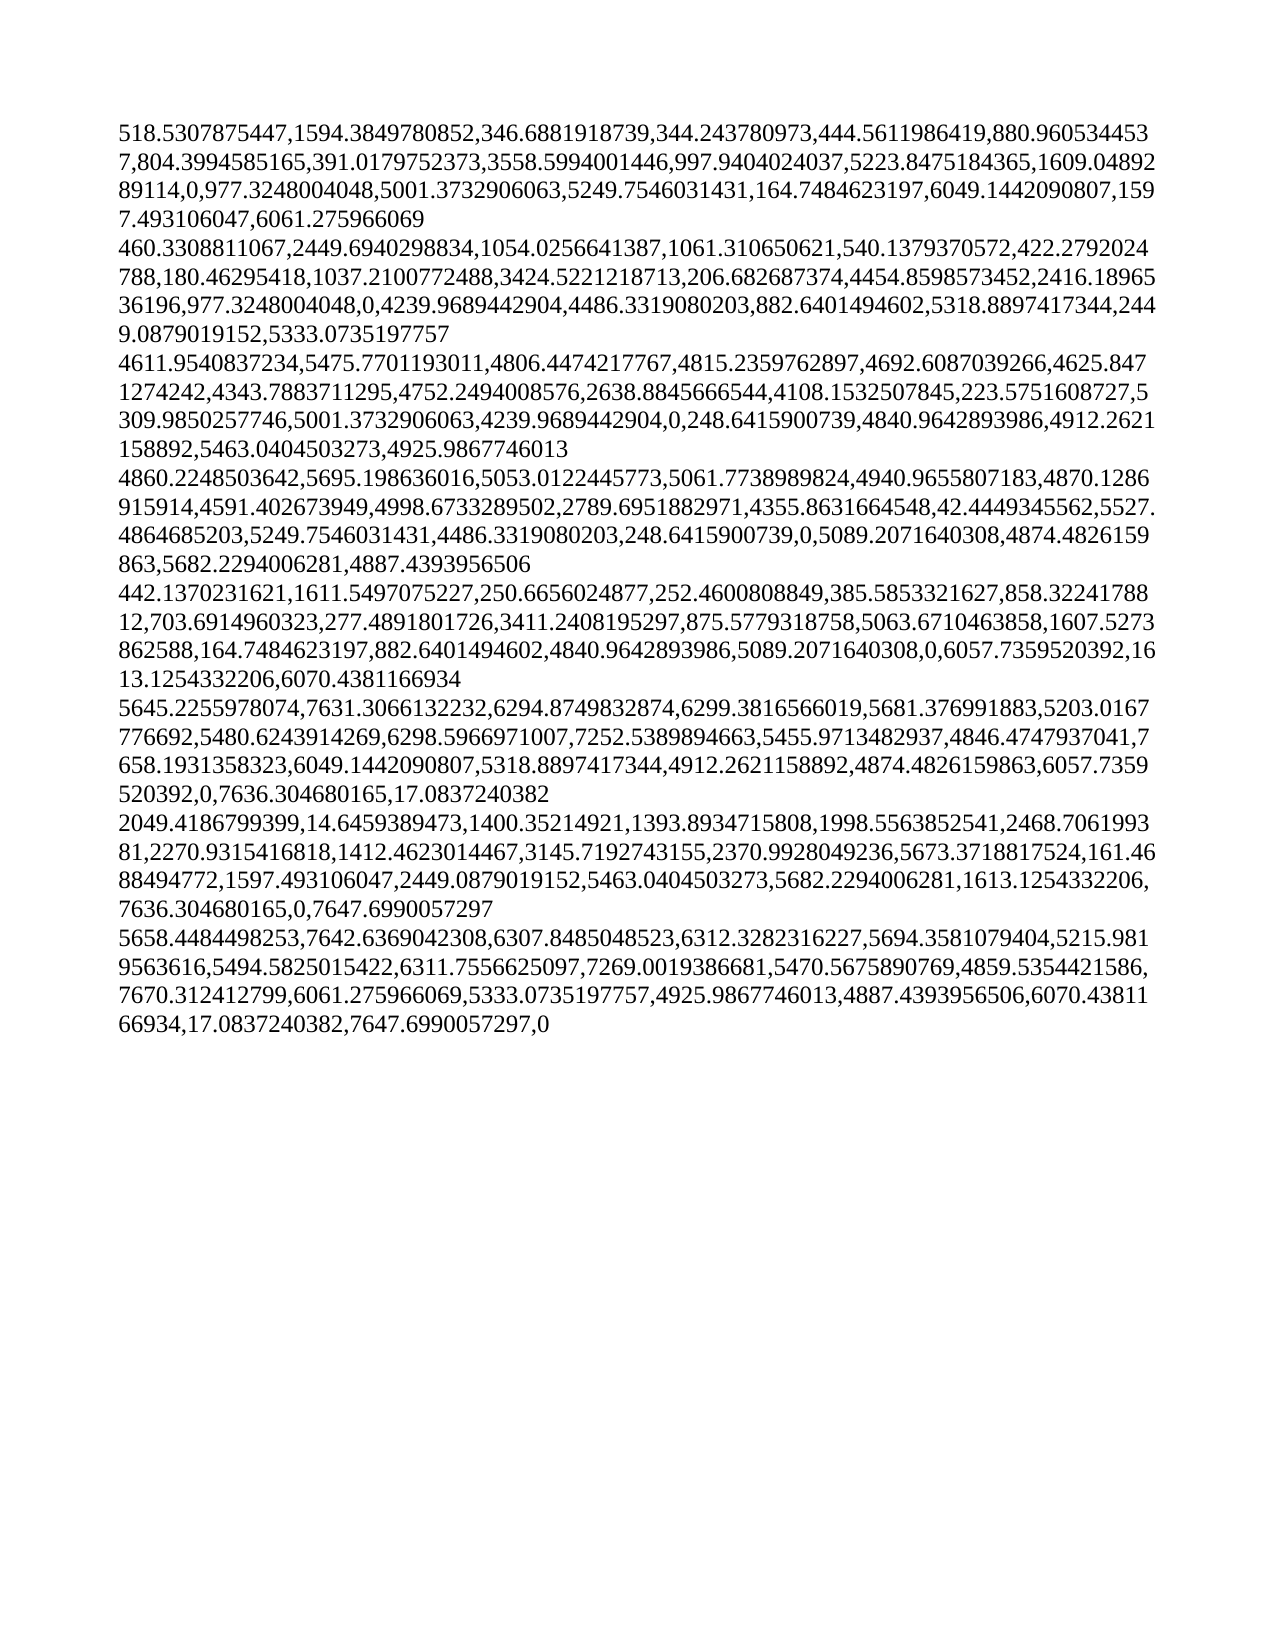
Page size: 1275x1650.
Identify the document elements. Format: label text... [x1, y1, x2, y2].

text 4860.2248503642,5695.198636016,5053.0122445773,5061.7738989824,4940.9655807183,4870.1286915914,4591.402673949,4998.6733289502,2789.6951882971,4355.8631664548,42.4449345562,5527.4864685203,5249.7546031431,4486.3319080203,248.6415900739,0,5089.2071640308,4874.4826159863,5682.2294006281,4887.4393956506 [118, 463, 1157, 578]
text 2049.4186799399,14.6459389473,1400.35214921,1393.8934715808,1998.5563852541,2468.706199381,2270.9315416818,1412.4623014467,3145.7192743155,2370.9928049236,5673.3718817524,161.4688494772,1597.493106047,2449.0879019152,5463.0404503273,5682.2294006281,1613.1254332206,7636.304680165,0,7647.6990057297 [118, 808, 1157, 923]
text 4611.9540837234,5475.7701193011,4806.4474217767,4815.2359762897,4692.6087039266,4625.8471274242,4343.7883711295,4752.2494008576,2638.8845666544,4108.1532507845,223.5751608727,5309.9850257746,5001.3732906063,4239.9689442904,0,248.6415900739,4840.9642893986,4912.2621158892,5463.0404503273,4925.9867746013 [118, 348, 1157, 463]
text 5658.4484498253,7642.6369042308,6307.8485048523,6312.3282316227,5694.3581079404,5215.9819563616,5494.5825015422,6311.7556625097,7269.0019386681,5470.5675890769,4859.5354421586,7670.312412799,6061.275966069,5333.0735197757,4925.9867746013,4887.4393956506,6070.4381166934,17.0837240382,7647.6990057297,0 [118, 923, 1157, 1038]
text 442.1370231621,1611.5497075227,250.6656024877,252.4600808849,385.5853321627,858.3224178812,703.6914960323,277.4891801726,3411.2408195297,875.5779318758,5063.6710463858,1607.5273862588,164.7484623197,882.6401494602,4840.9642893986,5089.2071640308,0,6057.7359520392,1613.1254332206,6070.4381166934 [118, 578, 1157, 693]
text 460.3308811067,2449.6940298834,1054.0256641387,1061.310650621,540.1379370572,422.2792024788,180.46295418,1037.2100772488,3424.5221218713,206.682687374,4454.8598573452,2416.1896536196,977.3248004048,0,4239.9689442904,4486.3319080203,882.6401494602,5318.8897417344,2449.0879019152,5333.0735197757 [118, 233, 1157, 348]
text 518.5307875447,1594.3849780852,346.6881918739,344.243780973,444.5611986419,880.9605344537,804.3994585165,391.0179752373,3558.5994001446,997.9404024037,5223.8475184365,1609.0489289114,0,977.3248004048,5001.3732906063,5249.7546031431,164.7484623197,6049.1442090807,1597.493106047,6061.275966069 [118, 118, 1157, 233]
text 5645.2255978074,7631.3066132232,6294.8749832874,6299.3816566019,5681.376991883,5203.0167776692,5480.6243914269,6298.5966971007,7252.5389894663,5455.9713482937,4846.4747937041,7658.1931358323,6049.1442090807,5318.8897417344,4912.2621158892,4874.4826159863,6057.7359520392,0,7636.304680165,17.0837240382 [118, 693, 1157, 808]
